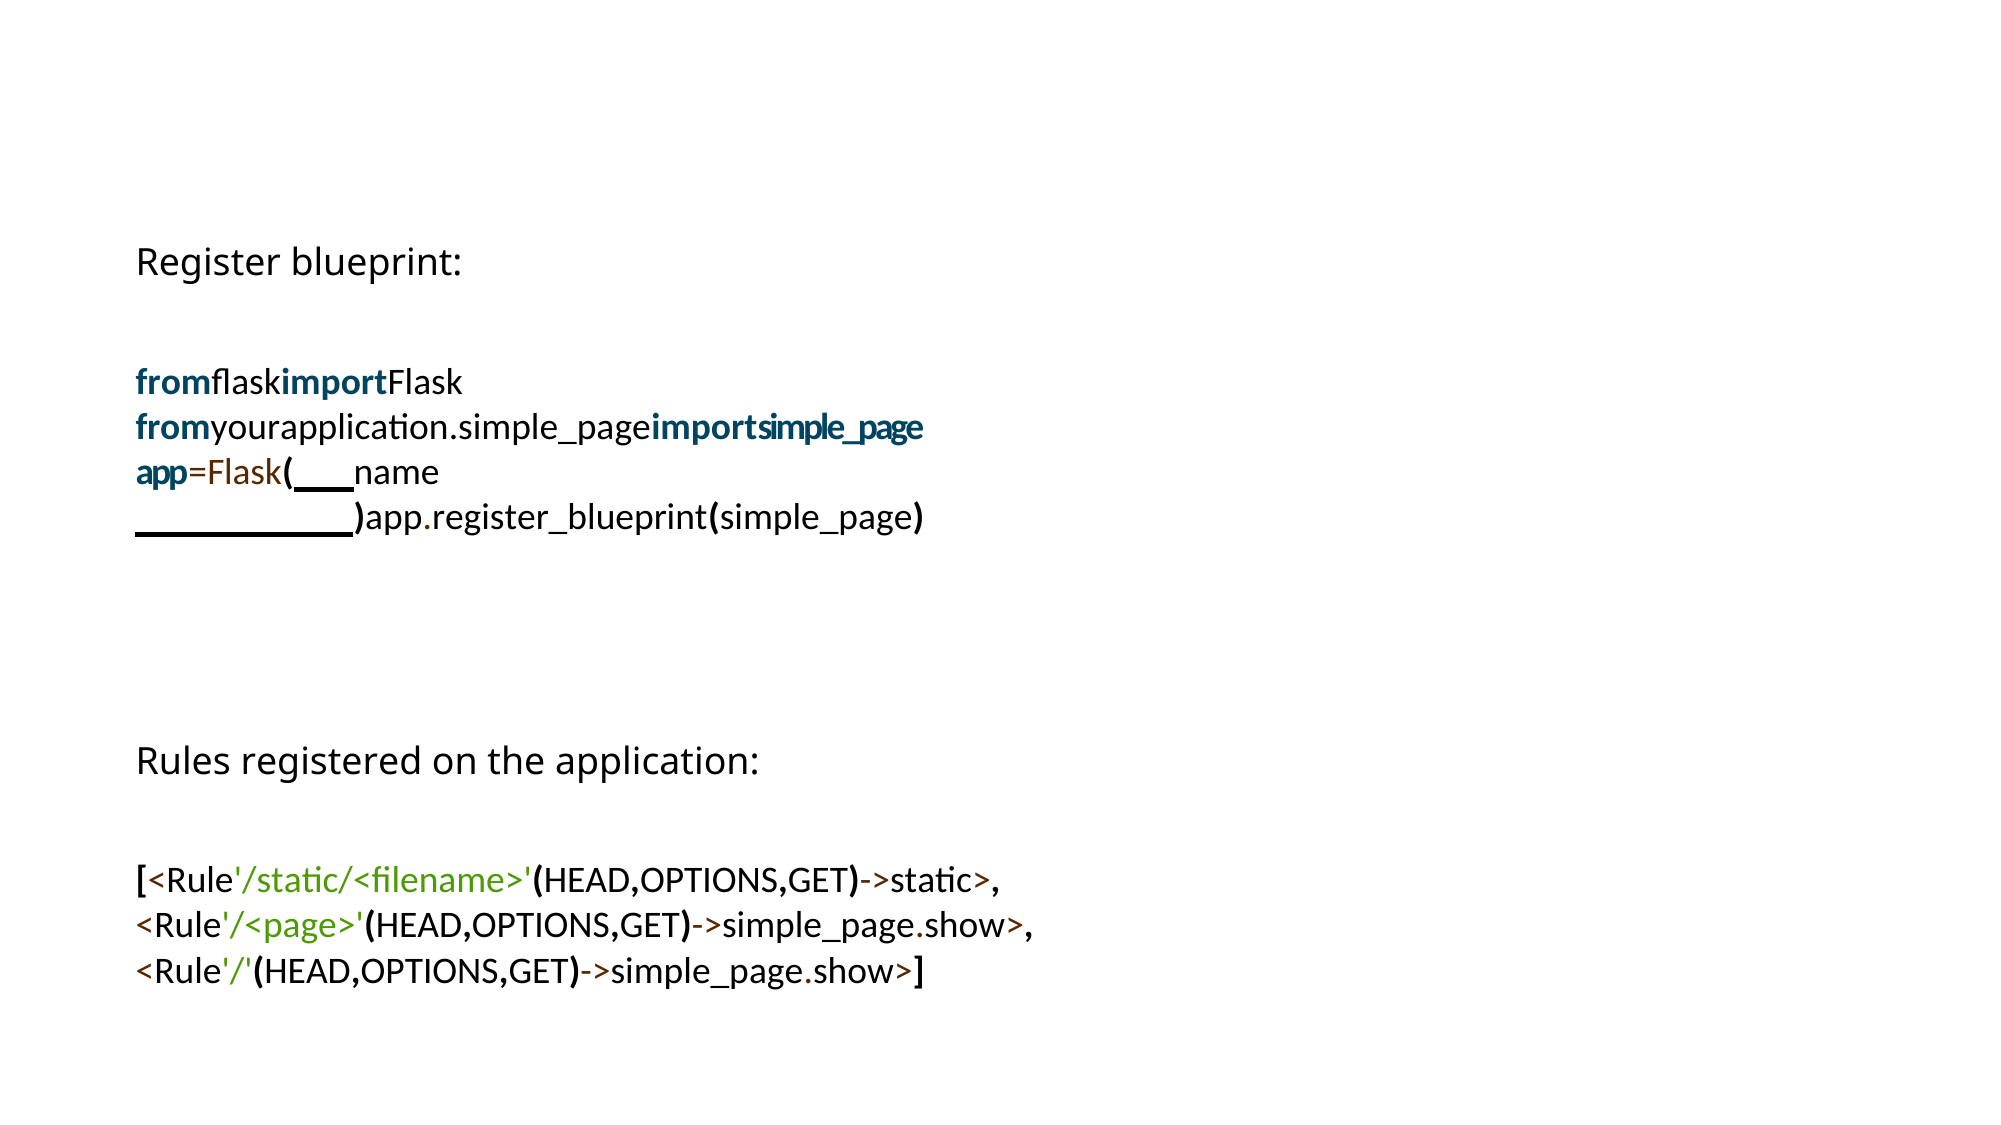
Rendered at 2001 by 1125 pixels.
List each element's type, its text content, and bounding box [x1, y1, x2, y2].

text fromflaskimportFlask [135, 358, 1962, 404]
text fromyourapplication.simple_pageimportsimple_page app=Flask( name )app.register_blueprint(simple_page) [135, 404, 974, 539]
text <Rule'/'(HEAD,OPTIONS,GET)->simple_page.show>] [135, 947, 1962, 992]
text [<Rule'/static/<filename>'(HEAD,OPTIONS,GET)->static>, [135, 857, 1962, 902]
text Rules registered on the application: [135, 734, 1962, 785]
text Register blueprint: [135, 236, 1962, 287]
text <Rule'/<page>'(HEAD,OPTIONS,GET)->simple_page.show>, [135, 902, 1962, 947]
